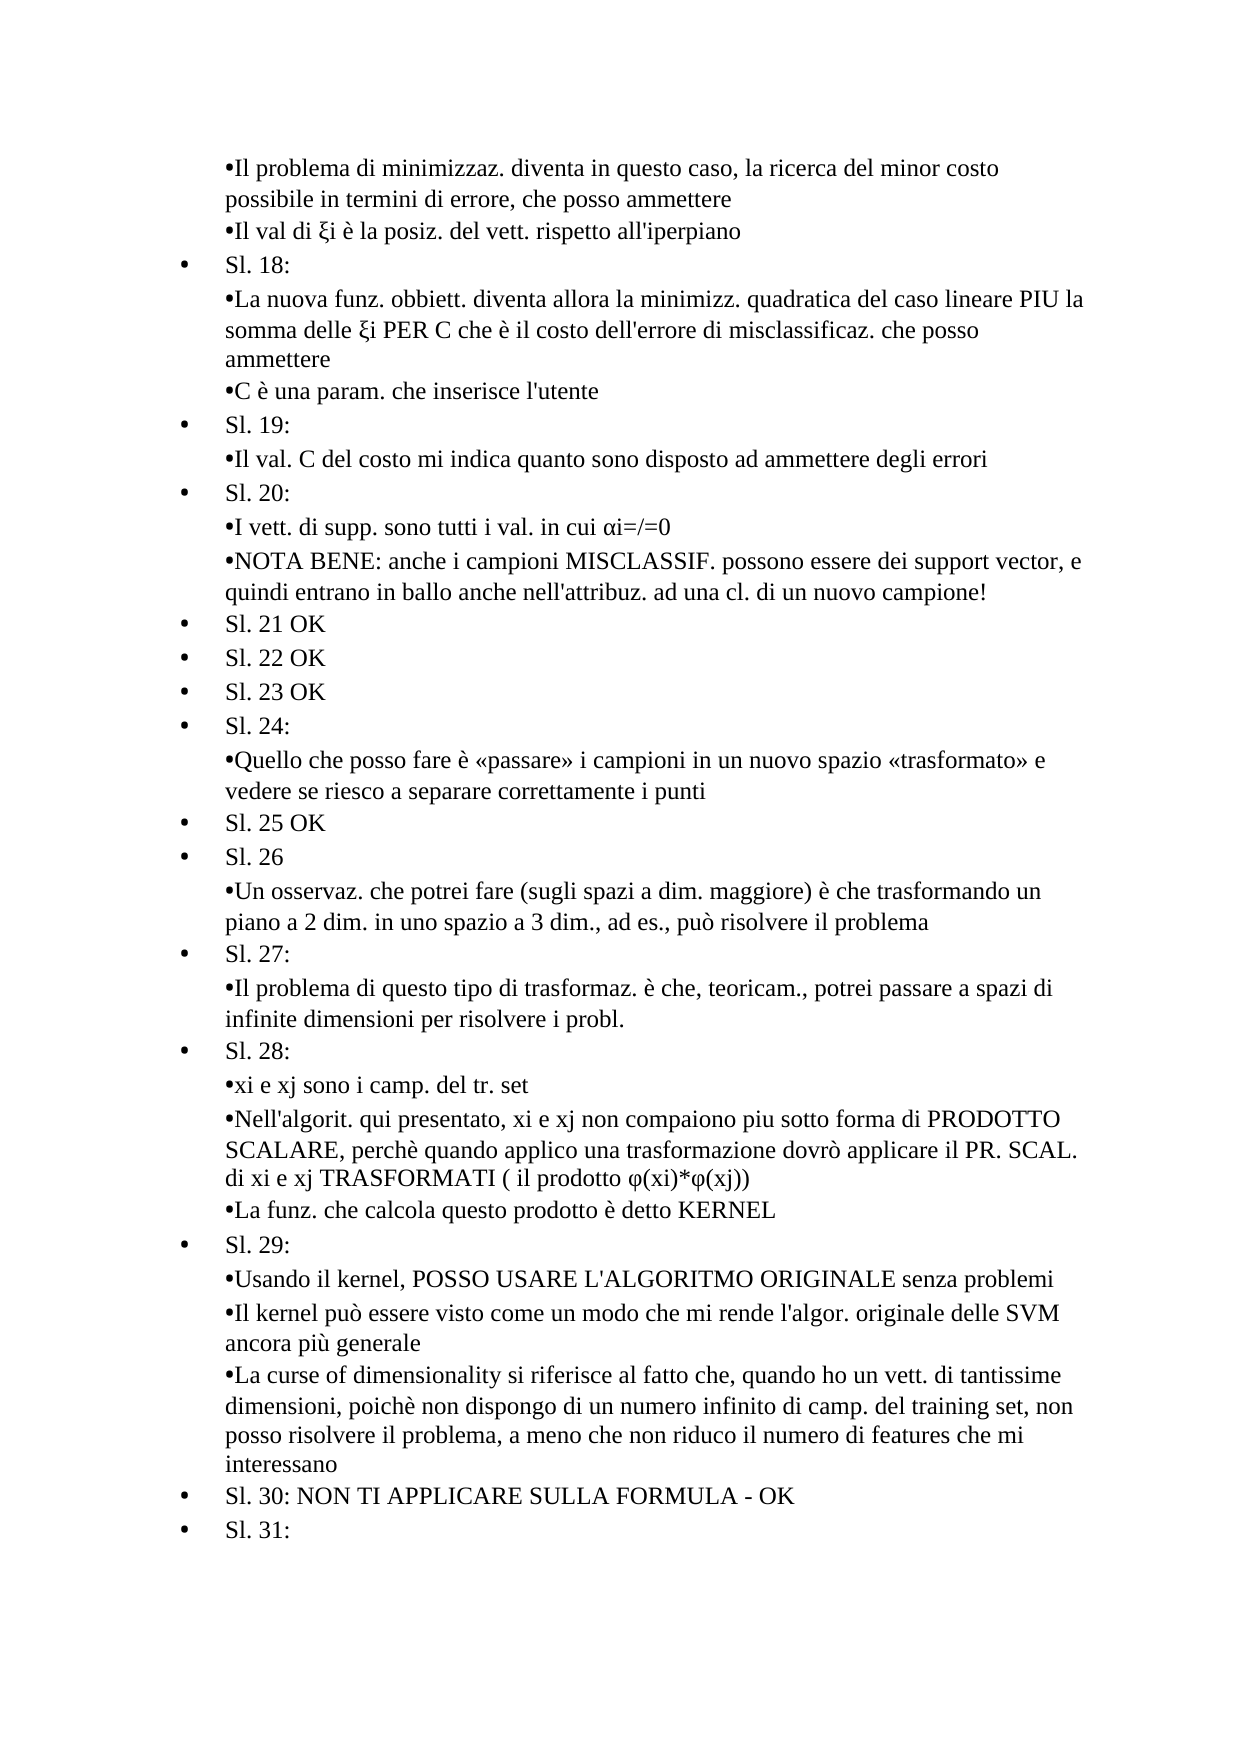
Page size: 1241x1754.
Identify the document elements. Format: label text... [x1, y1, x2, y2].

list La nuova funz. obbiett. diventa allora la minimizz. quadratica del caso lineare PIU la somma delle ξi PER C che è il costo dell'errore di misclassificaz. che posso ammettere [225, 281, 1090, 372]
list Sl. 22 OK [180, 640, 1090, 674]
list Sl. 30: NON TI APPLICARE SULLA FORMULA - OK [180, 1477, 1090, 1512]
list Sl. 23 OK [180, 674, 1090, 708]
list Nell'algorit. qui presentato, xi e xj non compaiono piu sotto forma di PRODOTTO SCALARE, perchè quando applico una trasformazione dovrò applicare il PR. SCAL. di xi e xj TRASFORMATI ( il prodotto φ(xi)*φ(xj)) [225, 1101, 1090, 1192]
list Un osservaz. che potrei fare (sugli spazi a dim. maggiore) è che trasformando un piano a 2 dim. in uno spazio a 3 dim., ad es., può risolvere il problema [225, 873, 1090, 936]
list I vett. di supp. sono tutti i val. in cui αi=/=0 [225, 509, 1090, 543]
list Sl. 26 [180, 839, 1090, 873]
list La funz. che calcola questo prodotto è detto KERNEL [225, 1192, 1090, 1226]
list Sl. 29: [180, 1226, 1090, 1260]
list Sl. 25 OK [180, 805, 1090, 839]
list Il problema di questo tipo di trasformaz. è che, teoricam., potrei passare a spazi di infinite dimensioni per risolvere i probl. [225, 970, 1090, 1032]
list C è una param. che inserisce l'utente [225, 372, 1090, 407]
list La curse of dimensionality si riferisce al fatto che, quando ho un vett. di tantissime dimensioni, poichè non dispongo di un numero infinito di camp. del training set, non posso risolvere il problema, a meno che non riduco il numero di features che mi interessano [225, 1357, 1090, 1477]
list Sl. 28: [180, 1032, 1090, 1067]
list Sl. 19: [180, 407, 1090, 441]
list Sl. 21 OK [180, 606, 1090, 640]
list Usando il kernel, POSSO USARE L'ALGORITMO ORIGINALE senza problemi [225, 1260, 1090, 1294]
list Il problema di minimizzaz. diventa in questo caso, la ricerca del minor costo possibile in termini di errore, che posso ammettere [225, 150, 1090, 213]
list Il kernel può essere visto come un modo che mi rende l'algor. originale delle SVM ancora più generale [225, 1294, 1090, 1357]
list Sl. 31: [180, 1512, 1090, 1546]
list xi e xj sono i camp. del tr. set [225, 1067, 1090, 1101]
list Sl. 27: [180, 936, 1090, 970]
list Il val di ξi è la posiz. del vett. rispetto all'iperpiano [225, 213, 1090, 247]
list NOTA BENE: anche i campioni MISCLASSIF. possono essere dei support vector, e quindi entrano in ballo anche nell'attribuz. ad una cl. di un nuovo campione! [225, 543, 1090, 606]
list Il val. C del costo mi indica quanto sono disposto ad ammettere degli errori [225, 441, 1090, 475]
list Quello che posso fare è «passare» i campioni in un nuovo spazio «trasformato» e vedere se riesco a separare correttamente i punti [225, 742, 1090, 805]
list Sl. 20: [180, 475, 1090, 509]
list Sl. 18: [180, 247, 1090, 281]
list Sl. 24: [180, 708, 1090, 742]
